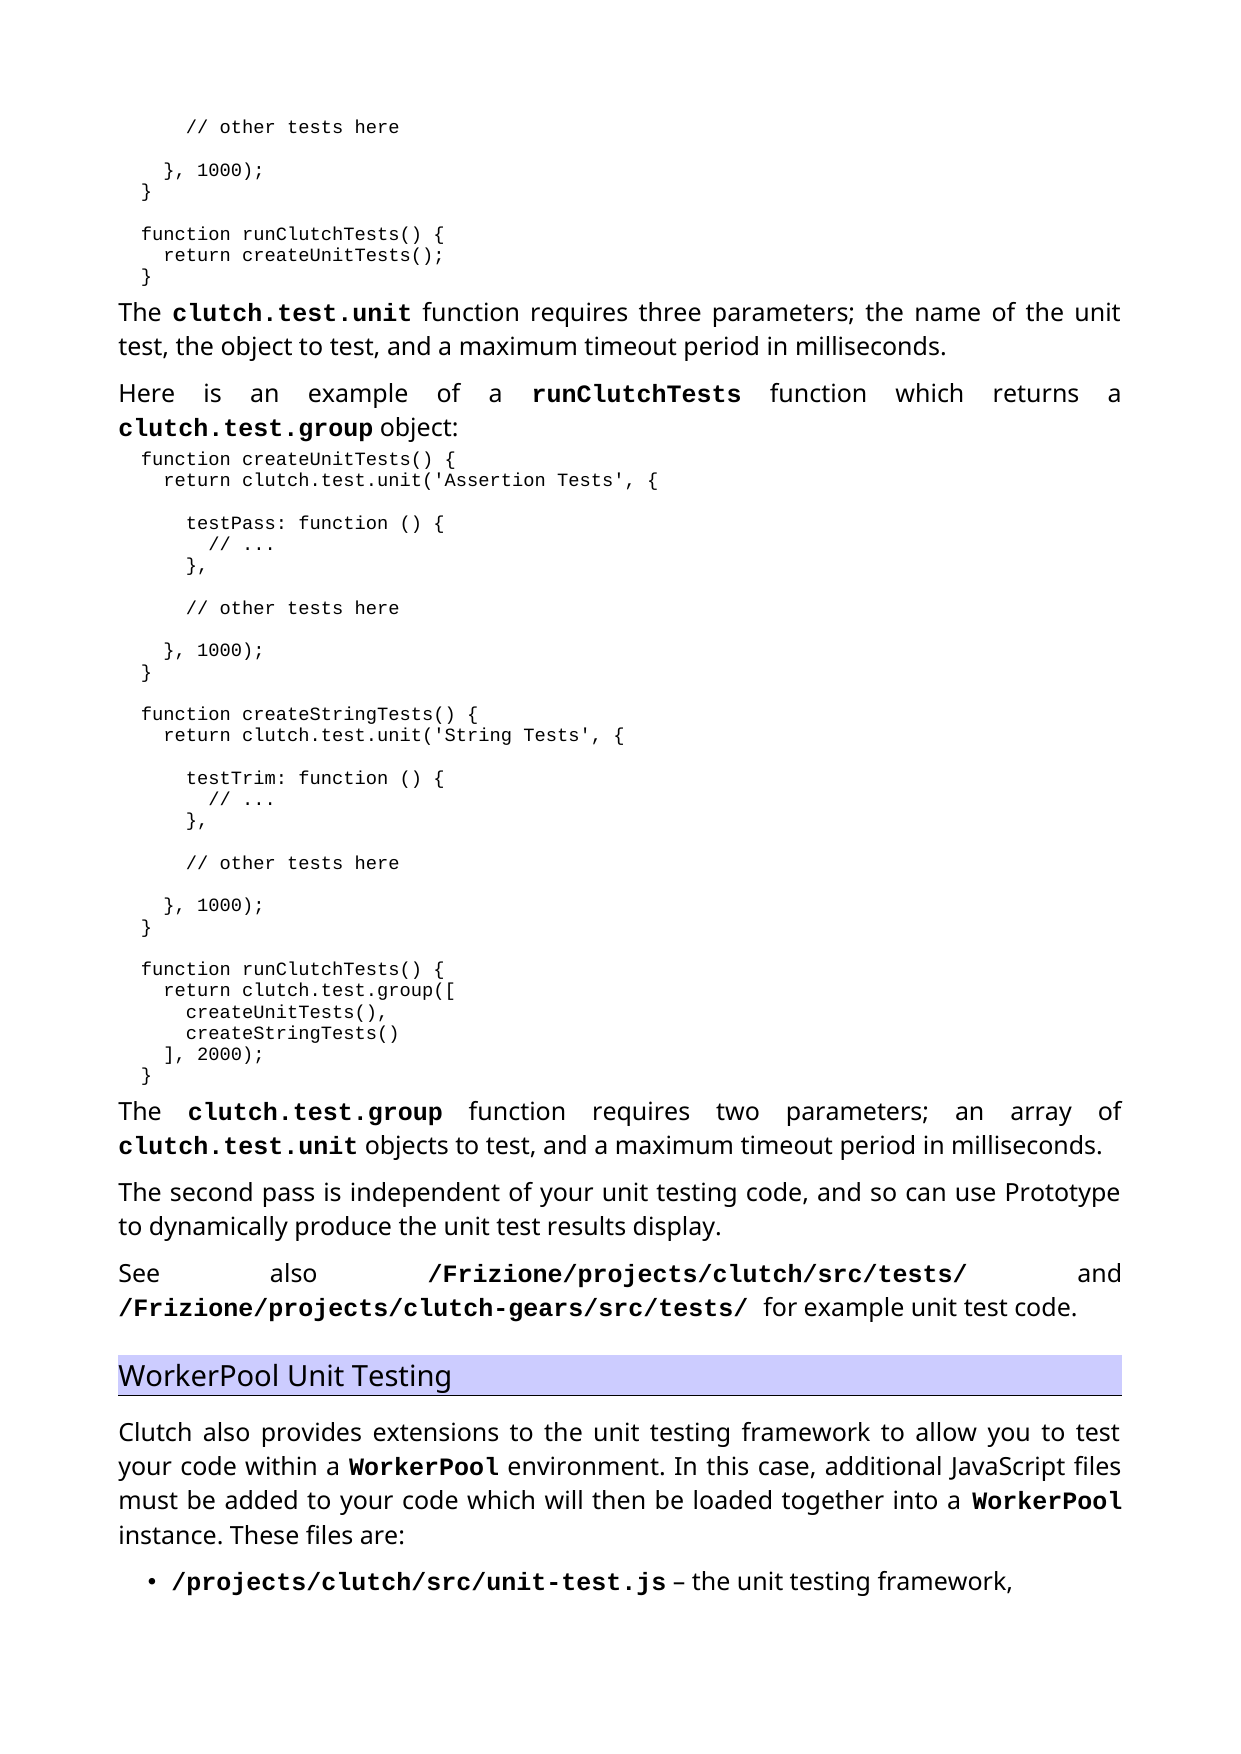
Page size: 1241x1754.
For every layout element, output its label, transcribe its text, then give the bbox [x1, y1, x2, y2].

text See also /Frizione/projects/clutch/src/tests/ and /Frizione/projects/clutch-gears/src/tests/ for example unit test code. [118, 1255, 1122, 1324]
list /projects/clutch/src/unit-test.js – the unit testing framework, [148, 1564, 1122, 1598]
text The clutch.test.unit function requires three parameters; the name of the unit test, the object to test, and a maximum timeout period in milliseconds. [118, 294, 1122, 363]
text The second pass is independent of your unit testing code, and so can use Prototype to dynamically produce the unit test results display. [118, 1175, 1122, 1243]
text The clutch.test.group function requires two parameters; an array of clutch.test.unit objects to test, and a maximum timeout period in milliseconds. [118, 1094, 1122, 1162]
text Here is an example of a runClutchTests function which returns a clutch.test.group object: [118, 375, 1122, 444]
text function createUnitTests() { return clutch.test.unit('Assertion Tests', { testPass: function () { // ... }, // other tests here }, 1000); } function createStringTests() { return clutch.test.unit('String Tests', { testTrim: function () { // ... }, // other tests here }, 1000); } function runClutchTests() { return clutch.test.group([ createUnitTests(), createStringTests() ], 2000); } [118, 450, 1122, 1087]
subtitle WorkerPool Unit Testing [118, 1355, 1122, 1395]
text Clutch also provides extensions to the unit testing framework to allow you to test your code within a WorkerPool environment. In this case, additional JavaScript files must be added to your code which will then be loaded together into a WorkerPool instance. These files are: [118, 1415, 1122, 1551]
text // other tests here }, 1000); } function runClutchTests() { return createUnitTests(); } [118, 118, 1122, 288]
